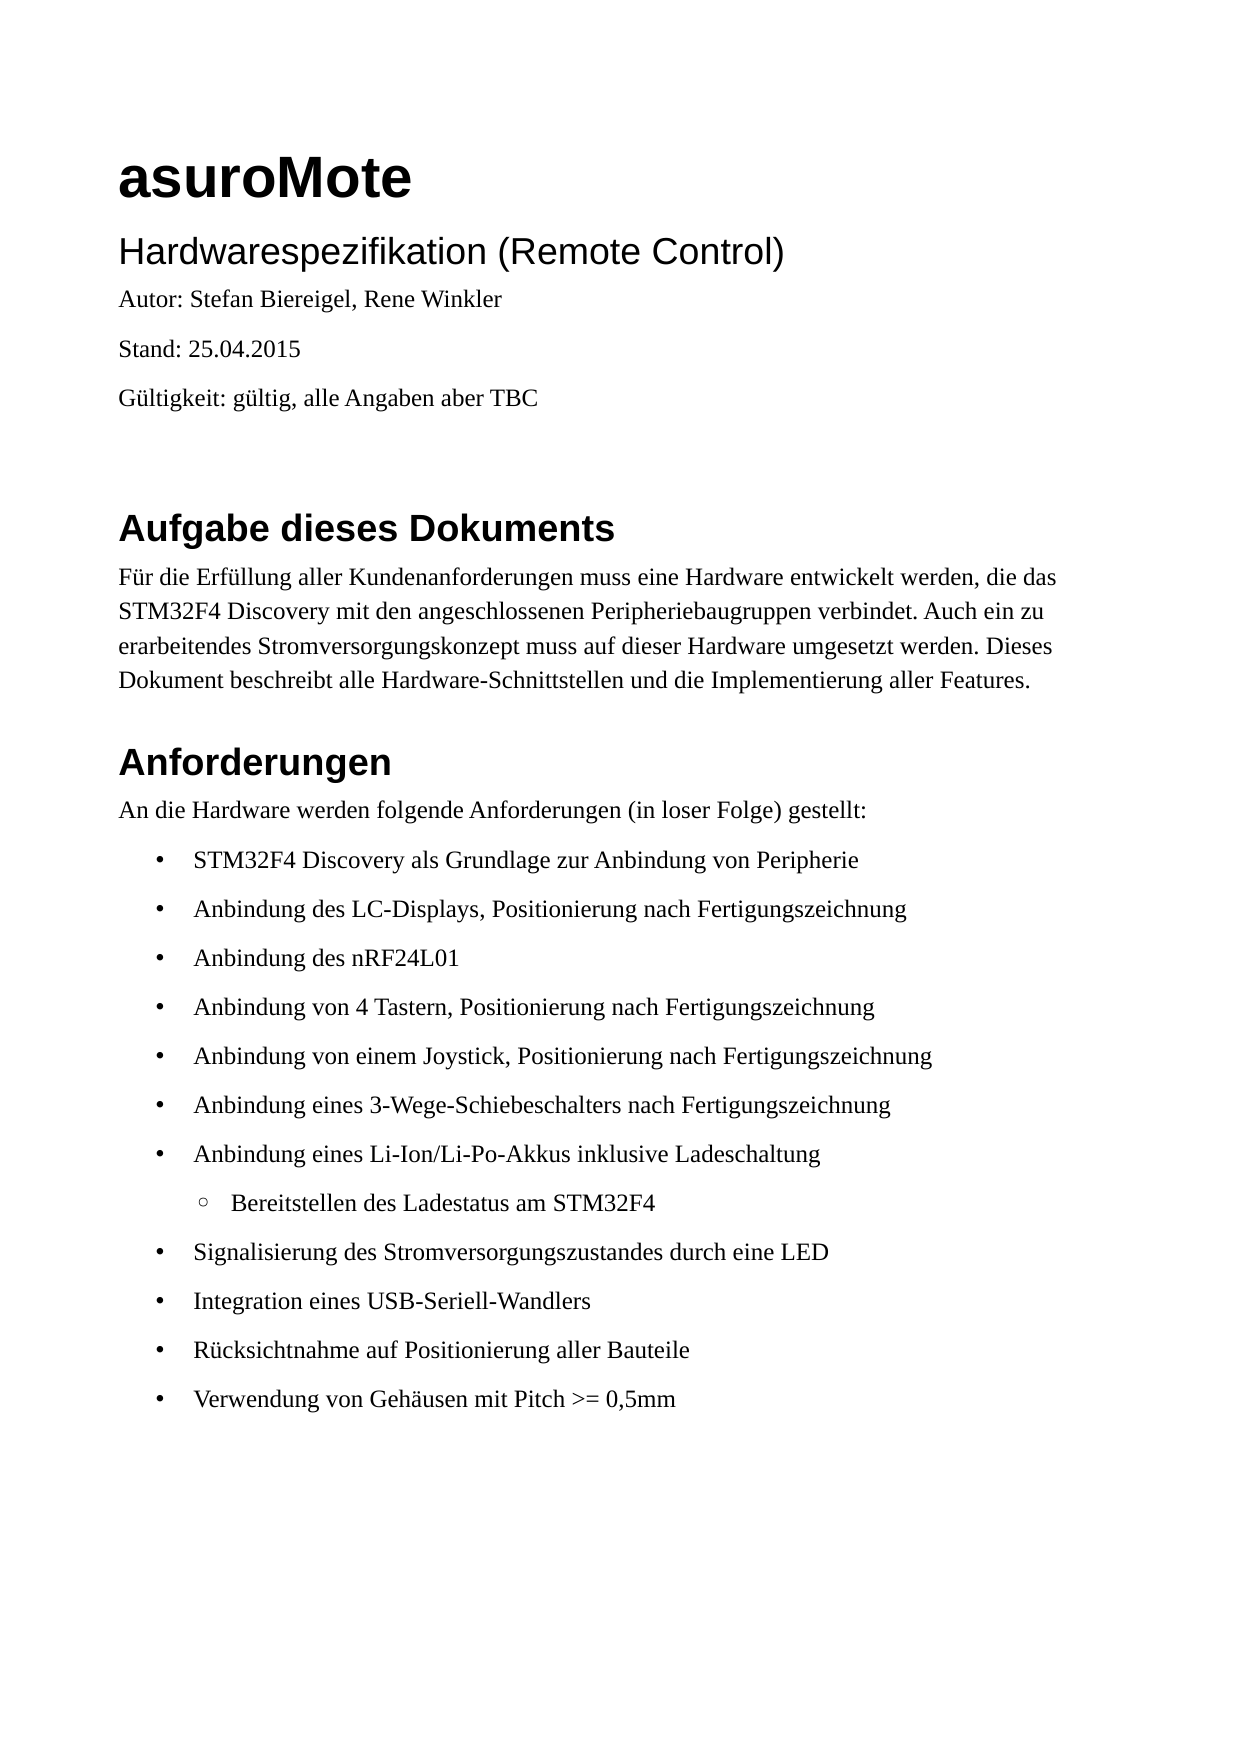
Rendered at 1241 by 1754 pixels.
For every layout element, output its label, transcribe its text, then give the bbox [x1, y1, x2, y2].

text Gültigkeit: gültig, alle Angaben aber TBC [118, 383, 1122, 411]
text Für die Erfüllung aller Kundenanforderungen muss eine Hardware entwickelt werden, die das STM32F4 Discovery mit den angeschlossenen Peripheriebaugruppen verbindet. Auch ein zu erarbeitendes Stromversorgungskonzept muss auf dieser Hardware umgesetzt werden. Dieses Dokument beschreibt alle Hardware-Schnittstellen und die Implementierung aller Features. [118, 562, 1122, 694]
text Autor: Stefan Biereigel, Rene Winkler [118, 284, 1122, 313]
list Verwendung von Gehäusen mit Pitch >= 0,5mm [156, 1384, 1122, 1413]
list Signalisierung des Stromversorgungszustandes durch eine LED [156, 1237, 1122, 1266]
list Bereitstellen des Ladestatus am STM32F4 [193, 1188, 1122, 1217]
list Integration eines USB-Seriell-Wandlers [156, 1286, 1122, 1315]
subtitle Hardwarespezifikation (Remote Control) [118, 229, 1122, 272]
subtitle Aufgabe dieses Dokuments [118, 506, 1122, 549]
list STM32F4 Discovery als Grundlage zur Anbindung von Peripherie [156, 845, 1122, 873]
text Stand: 25.04.2015 [118, 334, 1122, 362]
list Anbindung eines Li-Ion/Li-Po-Akkus inklusive Ladeschaltung [156, 1139, 1122, 1168]
list Anbindung eines 3-Wege-Schiebeschalters nach Fertigungszeichnung [156, 1090, 1122, 1119]
list Anbindung des nRF24L01 [156, 943, 1122, 972]
subtitle Anforderungen [118, 739, 1122, 783]
text An die Hardware werden folgende Anforderungen (in loser Folge) gestellt: [118, 796, 1122, 824]
title asuroMote [118, 143, 1122, 210]
list Anbindung von 4 Tastern, Positionierung nach Fertigungszeichnung [156, 992, 1122, 1021]
list Rücksichtnahme auf Positionierung aller Bauteile [156, 1335, 1122, 1364]
list Anbindung des LC-Displays, Positionierung nach Fertigungszeichnung [156, 894, 1122, 922]
list Anbindung von einem Joystick, Positionierung nach Fertigungszeichnung [156, 1041, 1122, 1070]
